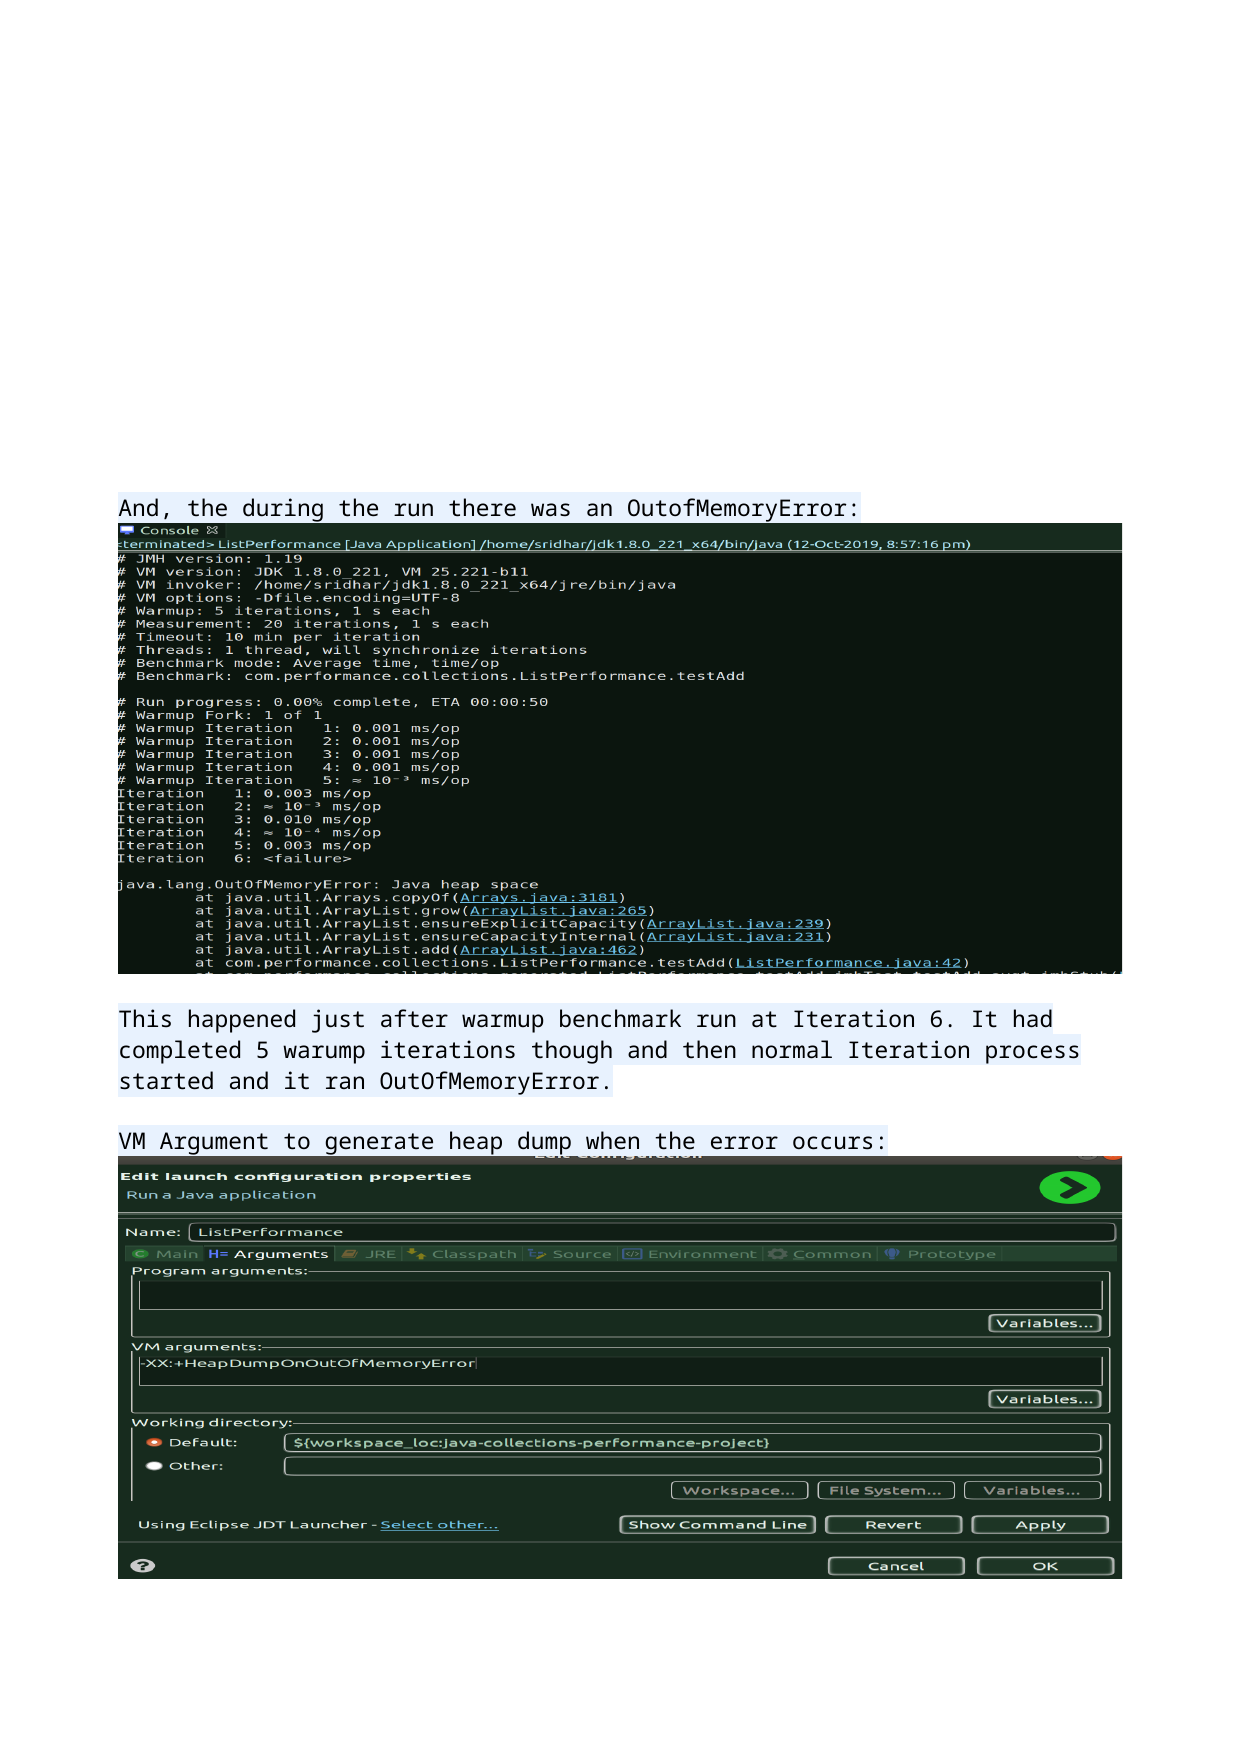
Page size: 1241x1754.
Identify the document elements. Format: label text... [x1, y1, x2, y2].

text This happened just after warmup benchmark run at Iteration 6. It had completed 5 warump iterations though and then normal Iteration process started and it ran OutOfMemoryError. [118, 1003, 1122, 1097]
text And, the during the run there was an OutofMemoryError: [118, 492, 1122, 523]
picture [118, 523, 1123, 974]
text VM Argument to generate heap dump when the error occurs: [118, 1125, 1122, 1156]
picture [118, 1156, 1123, 1579]
